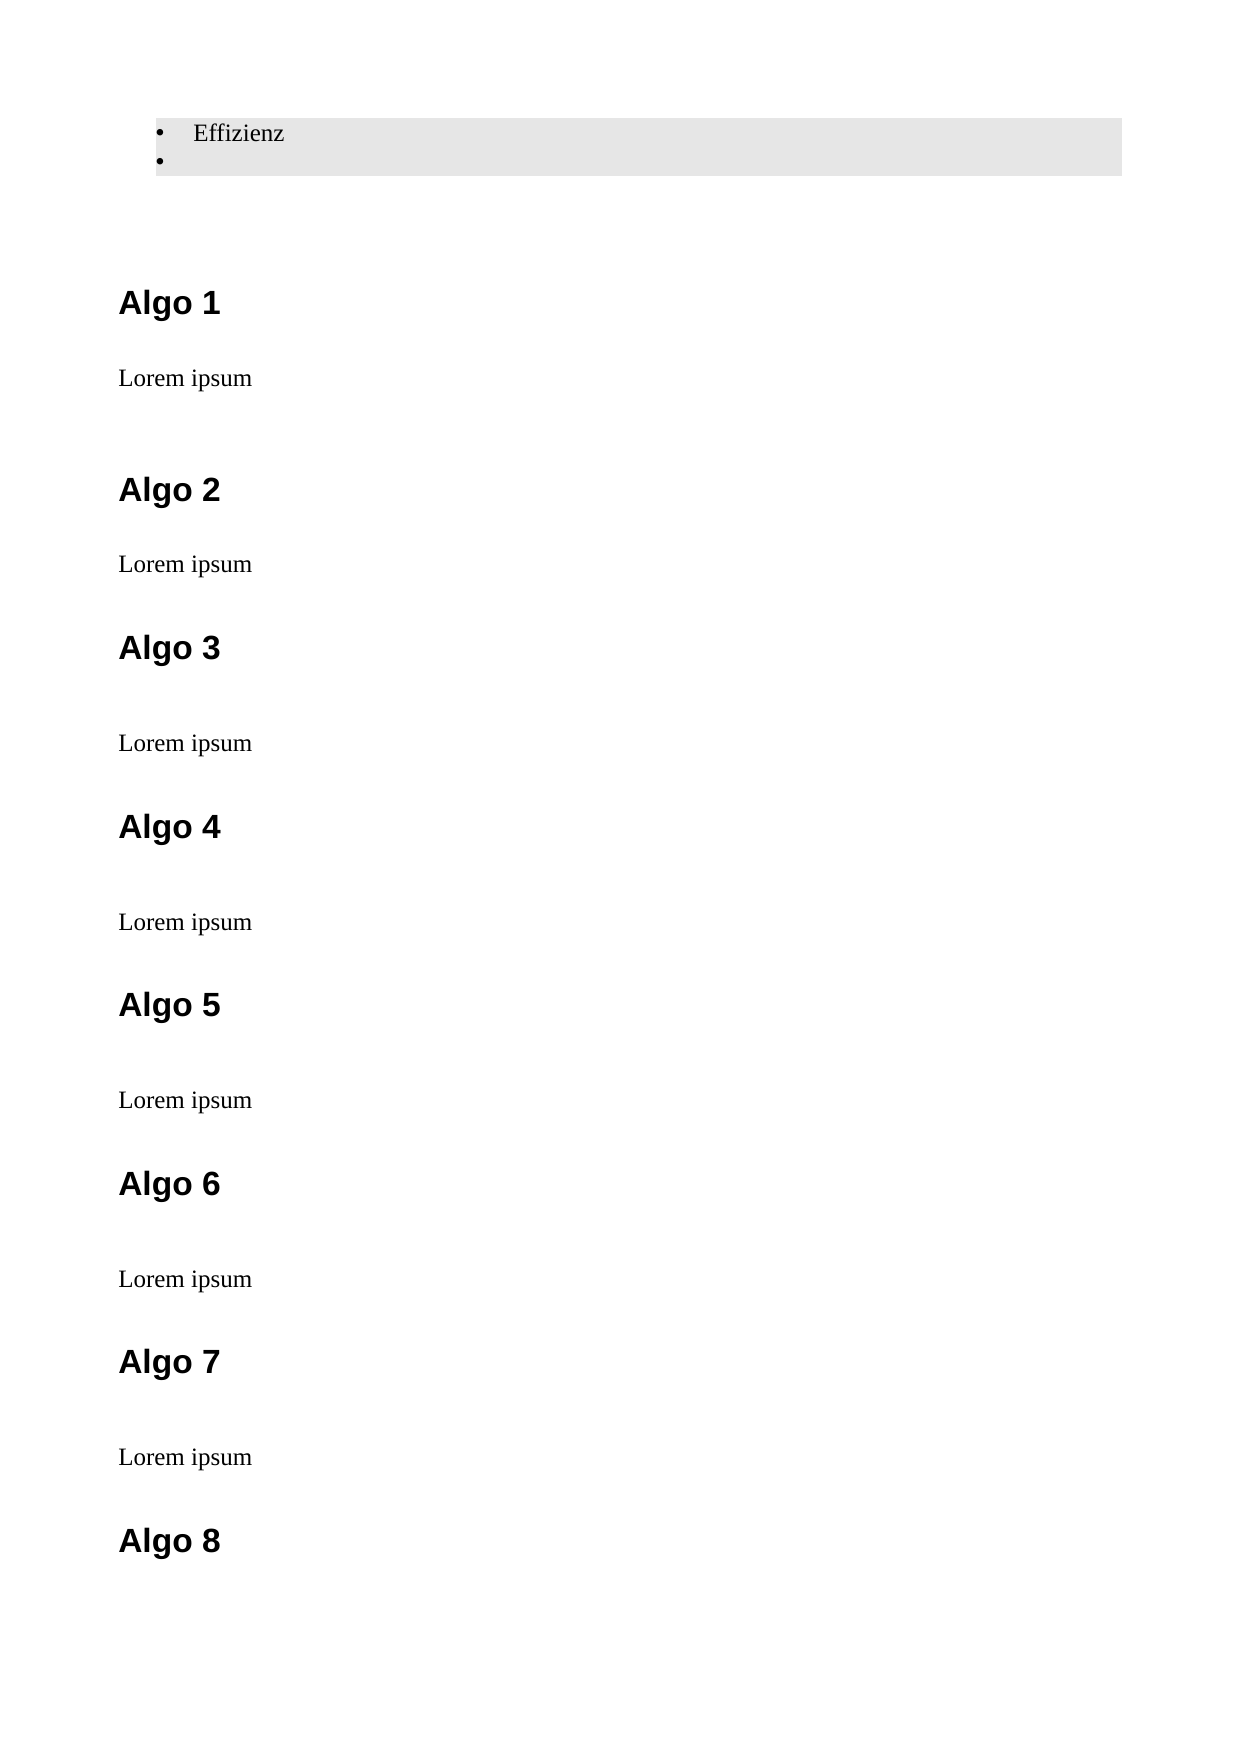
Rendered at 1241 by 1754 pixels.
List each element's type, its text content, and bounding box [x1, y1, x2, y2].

subtitle Algo 4 [118, 806, 1122, 845]
subtitle Algo 2 [118, 470, 1122, 508]
text Lorem ipsum [118, 1442, 1122, 1471]
subtitle Algo 7 [118, 1342, 1122, 1381]
subtitle Algo 6 [118, 1163, 1122, 1202]
text Lorem ipsum [118, 728, 1122, 757]
text Lorem ipsum [118, 1085, 1122, 1114]
text Lorem ipsum [118, 907, 1122, 935]
subtitle Algo 8 [118, 1521, 1122, 1559]
subtitle Algo 5 [118, 985, 1122, 1024]
list Effizienz [156, 118, 1122, 147]
text Lorem ipsum [118, 363, 1122, 391]
subtitle Algo 3 [118, 628, 1122, 667]
text Lorem ipsum [118, 1264, 1122, 1292]
text Lorem ipsum [118, 549, 1122, 578]
subtitle Algo 1 [118, 283, 1122, 321]
